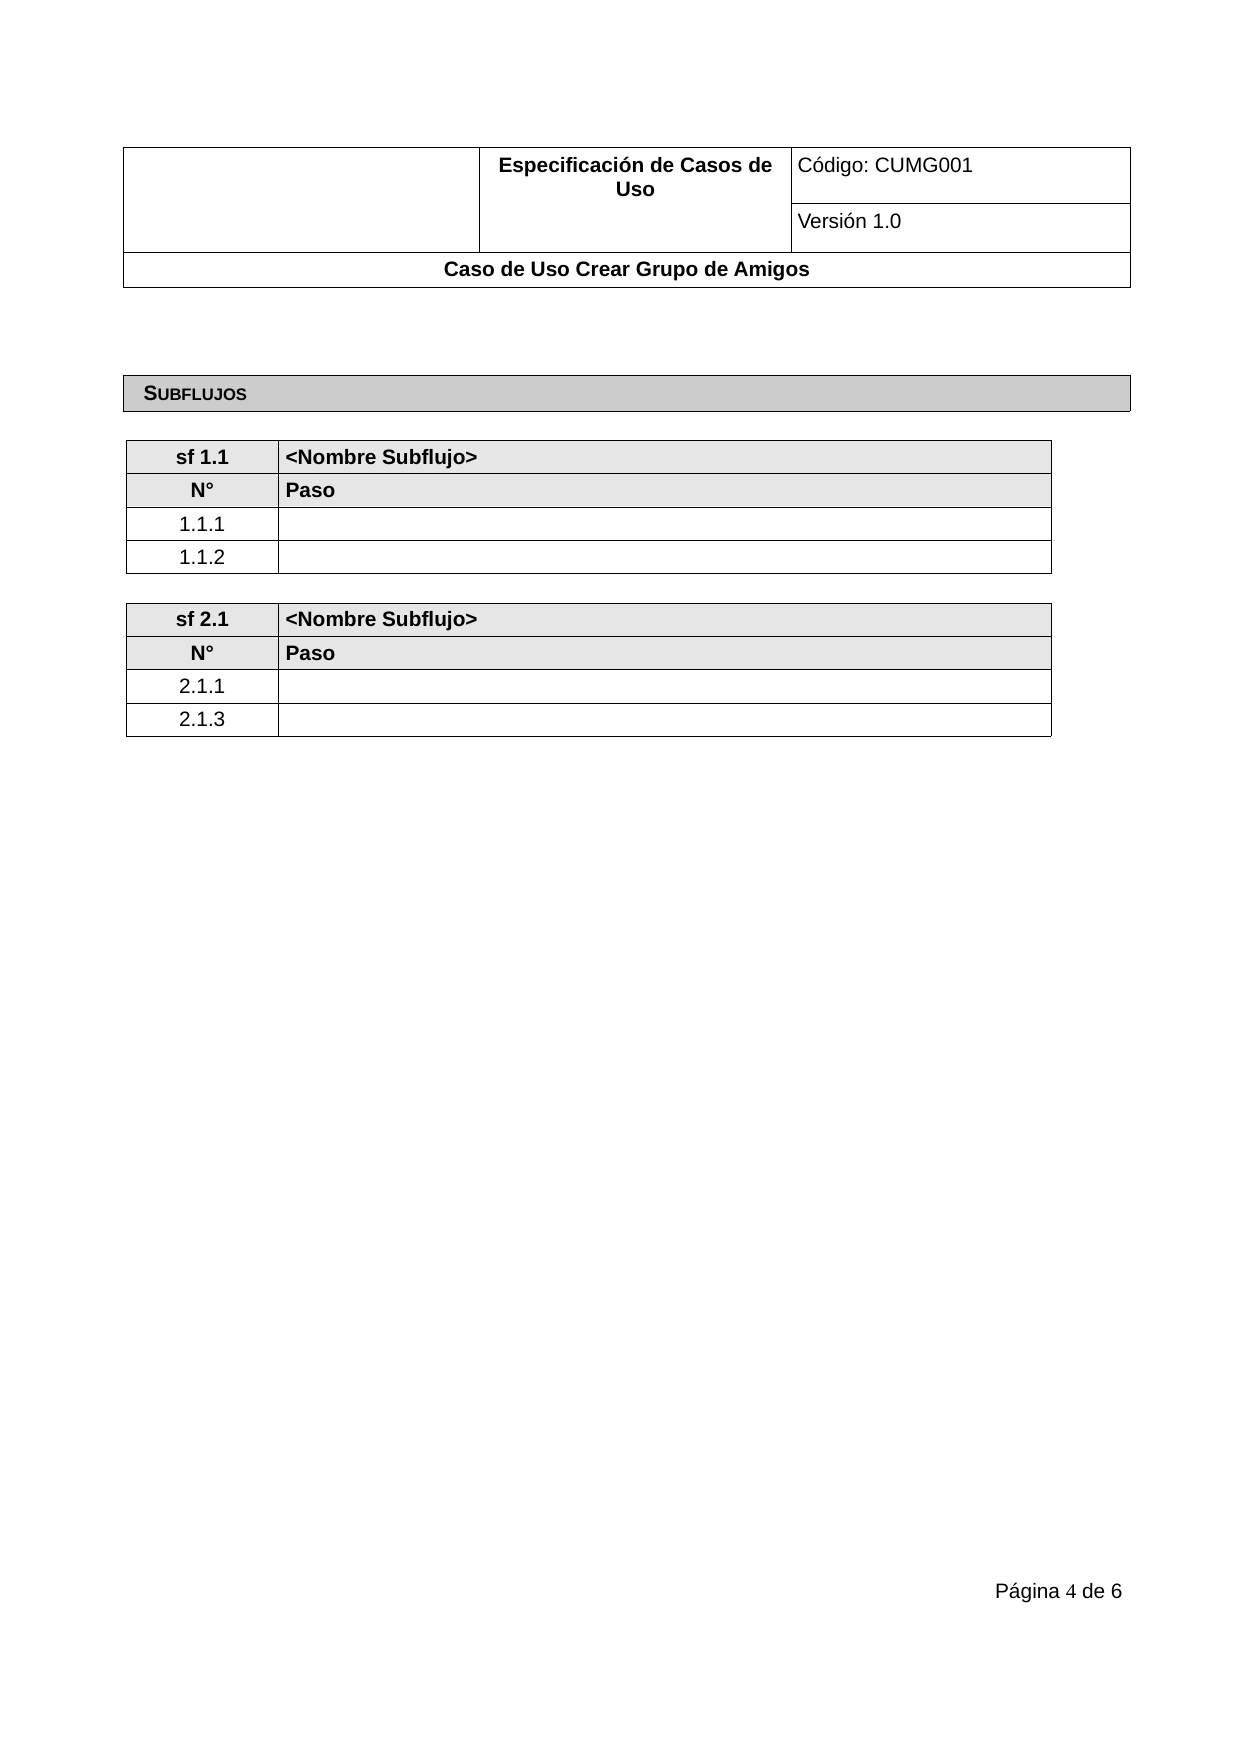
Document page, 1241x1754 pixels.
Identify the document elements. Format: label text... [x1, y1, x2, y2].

table_cell 1.1.2 [127, 541, 278, 573]
table_cell Paso [279, 474, 1051, 506]
table_cell [279, 508, 1051, 540]
table_header <Nombre Subflujo> [279, 441, 1051, 473]
table_cell 2.1.3 [127, 704, 278, 736]
table_header <Nombre Subflujo> [279, 604, 1051, 636]
table_cell [279, 541, 1051, 573]
table_header Subflujos [124, 376, 1130, 411]
table_cell Paso [279, 637, 1051, 669]
table_cell N° [127, 637, 278, 669]
table_cell 1.1.1 [127, 508, 278, 540]
table_cell N° [127, 474, 278, 506]
table_cell 2.1.1 [127, 670, 278, 702]
table_header sf 2.1 [127, 604, 278, 636]
table_header sf 1.1 [127, 441, 278, 473]
table_cell [279, 704, 1051, 736]
table_cell [279, 670, 1051, 702]
